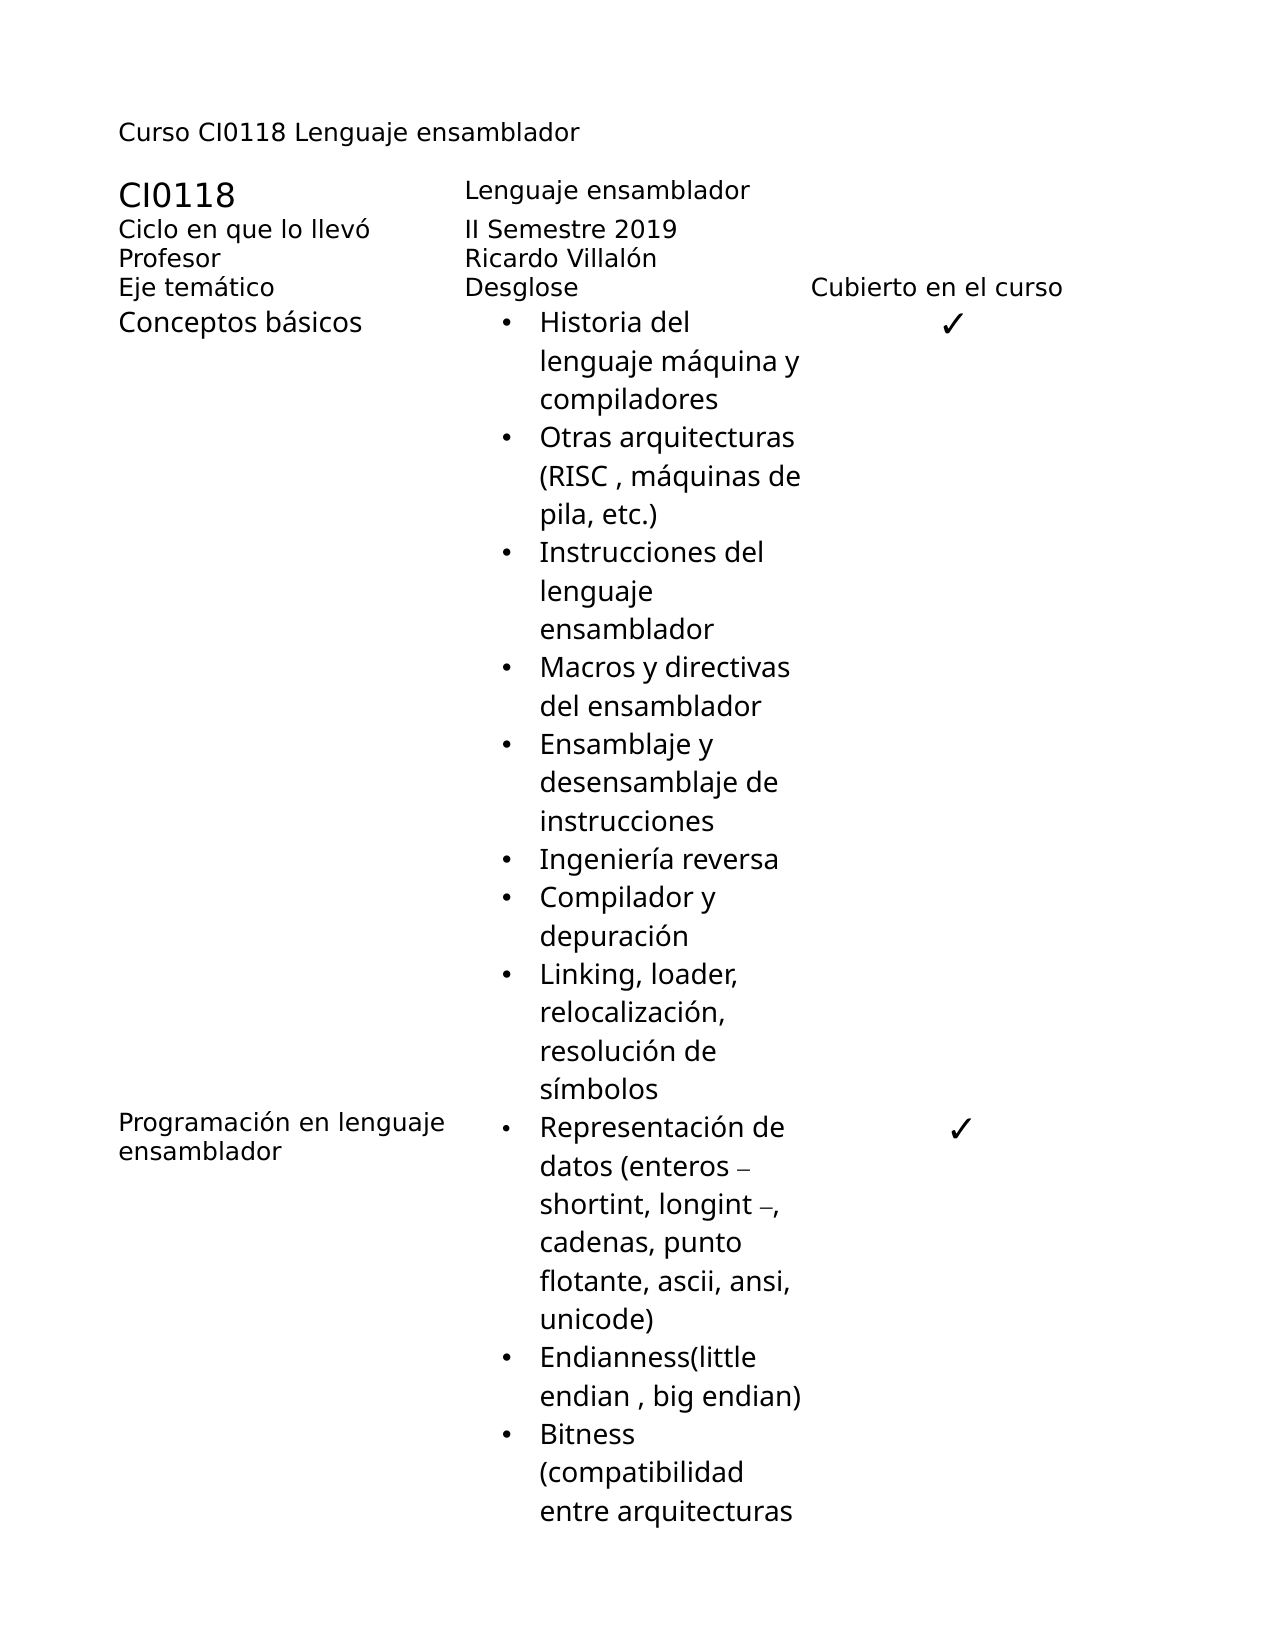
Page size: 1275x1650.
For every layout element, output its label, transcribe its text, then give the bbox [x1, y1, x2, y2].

table_cell Programación en lenguaje ensamblador [118, 1108, 464, 1529]
table_header CI0118 [118, 176, 464, 215]
table_cell Representación de datos (enteros –shortint, longint –, cadenas, punto flotante, ascii, ansi, unicode) Endianness(little endian , big endian) Bitness (compatibilidad entre arquitecturas de software – ej. 32 vs. 64 bits) Modos de direccionamiento de la memoria (relación con el direccionamiento en alto nivel) Optimización del uso de la memoria y de cachés [464, 1108, 811, 1529]
table_cell ✓ [811, 1108, 1157, 1529]
table_cell ✓ [811, 303, 1157, 1108]
table_cell Ciclo en que lo llevó [118, 215, 464, 244]
table_cell Historia del lenguaje máquina y compiladores Otras arquitecturas (RISC , máquinas de pila, etc.) Instrucciones del lenguaje ensamblador Macros y directivas del ensamblador Ensamblaje y desensamblaje de instrucciones Ingeniería reversa Compilador y depuración Linking, loader, relocalización, resolución de símbolos [464, 303, 811, 1108]
table_cell Eje temático [118, 274, 464, 303]
table_cell Ricardo Villalón [464, 245, 1157, 274]
table_header Lenguaje ensamblador [464, 176, 1157, 215]
table_cell Profesor [118, 245, 464, 274]
table_cell Cubierto en el curso [811, 274, 1157, 303]
table_cell Conceptos básicos [118, 303, 464, 1108]
text Curso CI0118 Lenguaje ensamblador [118, 118, 1157, 147]
table_cell Desglose [464, 274, 811, 303]
table_cell II Semestre 2019 [464, 215, 1157, 244]
